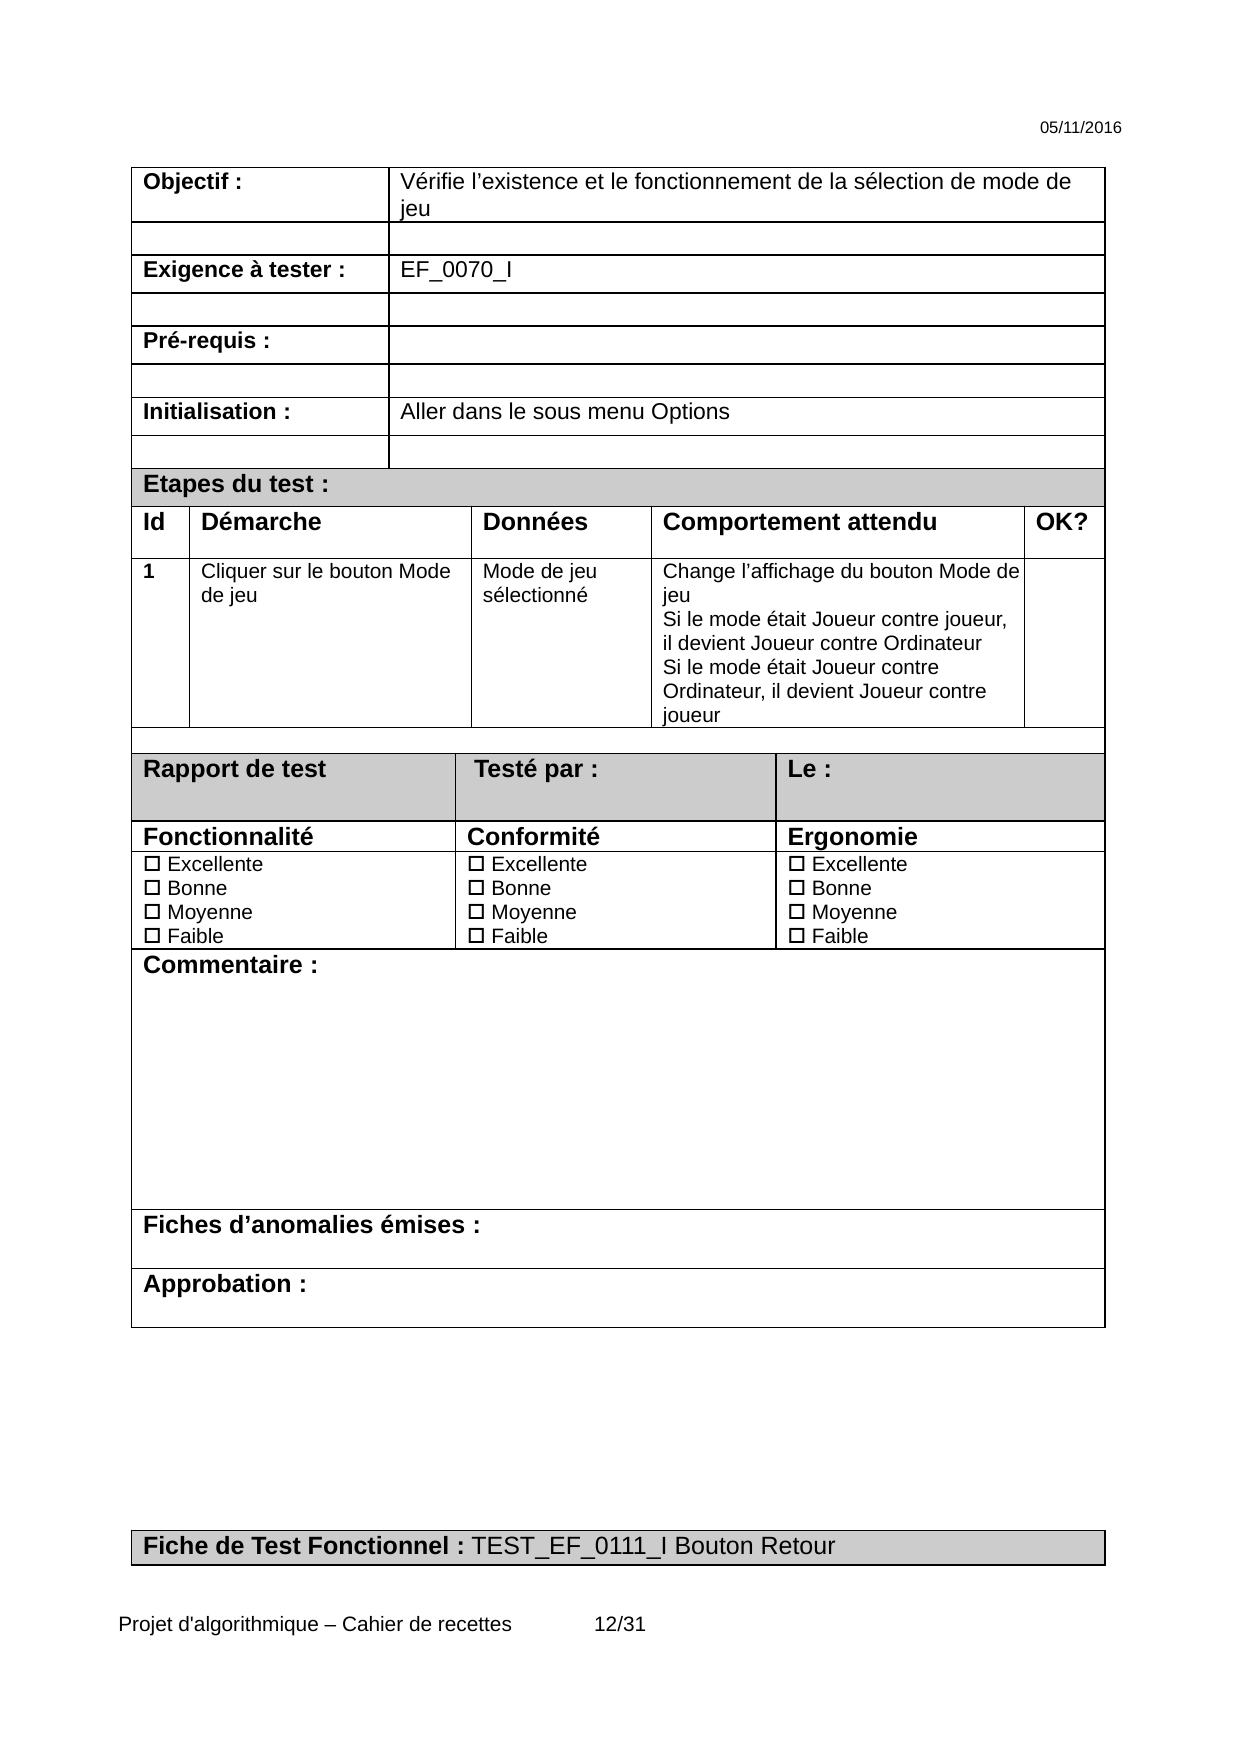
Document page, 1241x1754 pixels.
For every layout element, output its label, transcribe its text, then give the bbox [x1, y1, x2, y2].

table_cell Id [132, 507, 189, 558]
table_cell Approbation : [132, 1269, 1104, 1327]
table_cell Ergonomie [777, 822, 1104, 851]
table_cell Rapport de test [132, 754, 455, 820]
table_cell OK? [1025, 507, 1104, 558]
table_cell Change l’affichage du bouton Mode de jeu Si le mode était Joueur contre joueur, il devient Joueur contre Ordinateur Si le mode était Joueur contre Ordinateur, il devient Joueur contre joueur [652, 559, 1024, 727]
table_cell [390, 436, 1104, 468]
table_cell Fonctionnalité [132, 822, 455, 851]
table_cell 1 [132, 559, 189, 727]
table_cell Aller dans le sous menu Options [390, 398, 1104, 434]
table_cell [132, 436, 388, 468]
table_cell □ Excellente □ Bonne □ Moyenne □ Faible [132, 852, 455, 948]
table_cell Le : [777, 754, 1104, 820]
table_cell Exigence à tester : [132, 256, 388, 292]
table_cell [390, 223, 1104, 254]
table_cell Vérifie l’existence et le fonctionnement de la sélection de mode de jeu [390, 168, 1104, 221]
table_header Fiche de Test Fonctionnel : TEST_EF_0111_I Bouton Retour [132, 1531, 1104, 1564]
table_cell Fiches d’anomalies émises : [132, 1210, 1104, 1268]
table_cell [390, 327, 1104, 363]
table_cell Testé par : [456, 754, 775, 820]
table_cell [390, 365, 1104, 396]
table_cell □ Excellente □ Bonne □ Moyenne □ Faible [777, 852, 1104, 948]
table_cell Données [472, 507, 651, 558]
table_cell Etapes du test : [132, 469, 1104, 506]
table_cell Conformité [456, 822, 775, 851]
table_cell [132, 365, 388, 396]
table_cell Commentaire : [132, 950, 1104, 1209]
table_cell Objectif : [132, 168, 388, 221]
table_cell Démarche [190, 507, 471, 558]
table_cell EF_0070_I [390, 256, 1104, 292]
table_cell [132, 223, 388, 254]
table_cell □ Excellente □ Bonne □ Moyenne □ Faible [456, 852, 775, 948]
table_cell [132, 728, 1104, 752]
table_cell Initialisation : [132, 398, 388, 434]
table_cell Mode de jeu sélectionné [472, 559, 651, 727]
table_cell Cliquer sur le bouton Mode de jeu [190, 559, 471, 727]
table_cell Comportement attendu [652, 507, 1024, 558]
table_cell Pré-requis : [132, 327, 388, 363]
table_cell [1025, 559, 1104, 727]
table_cell [390, 294, 1104, 325]
table_cell [132, 294, 388, 325]
